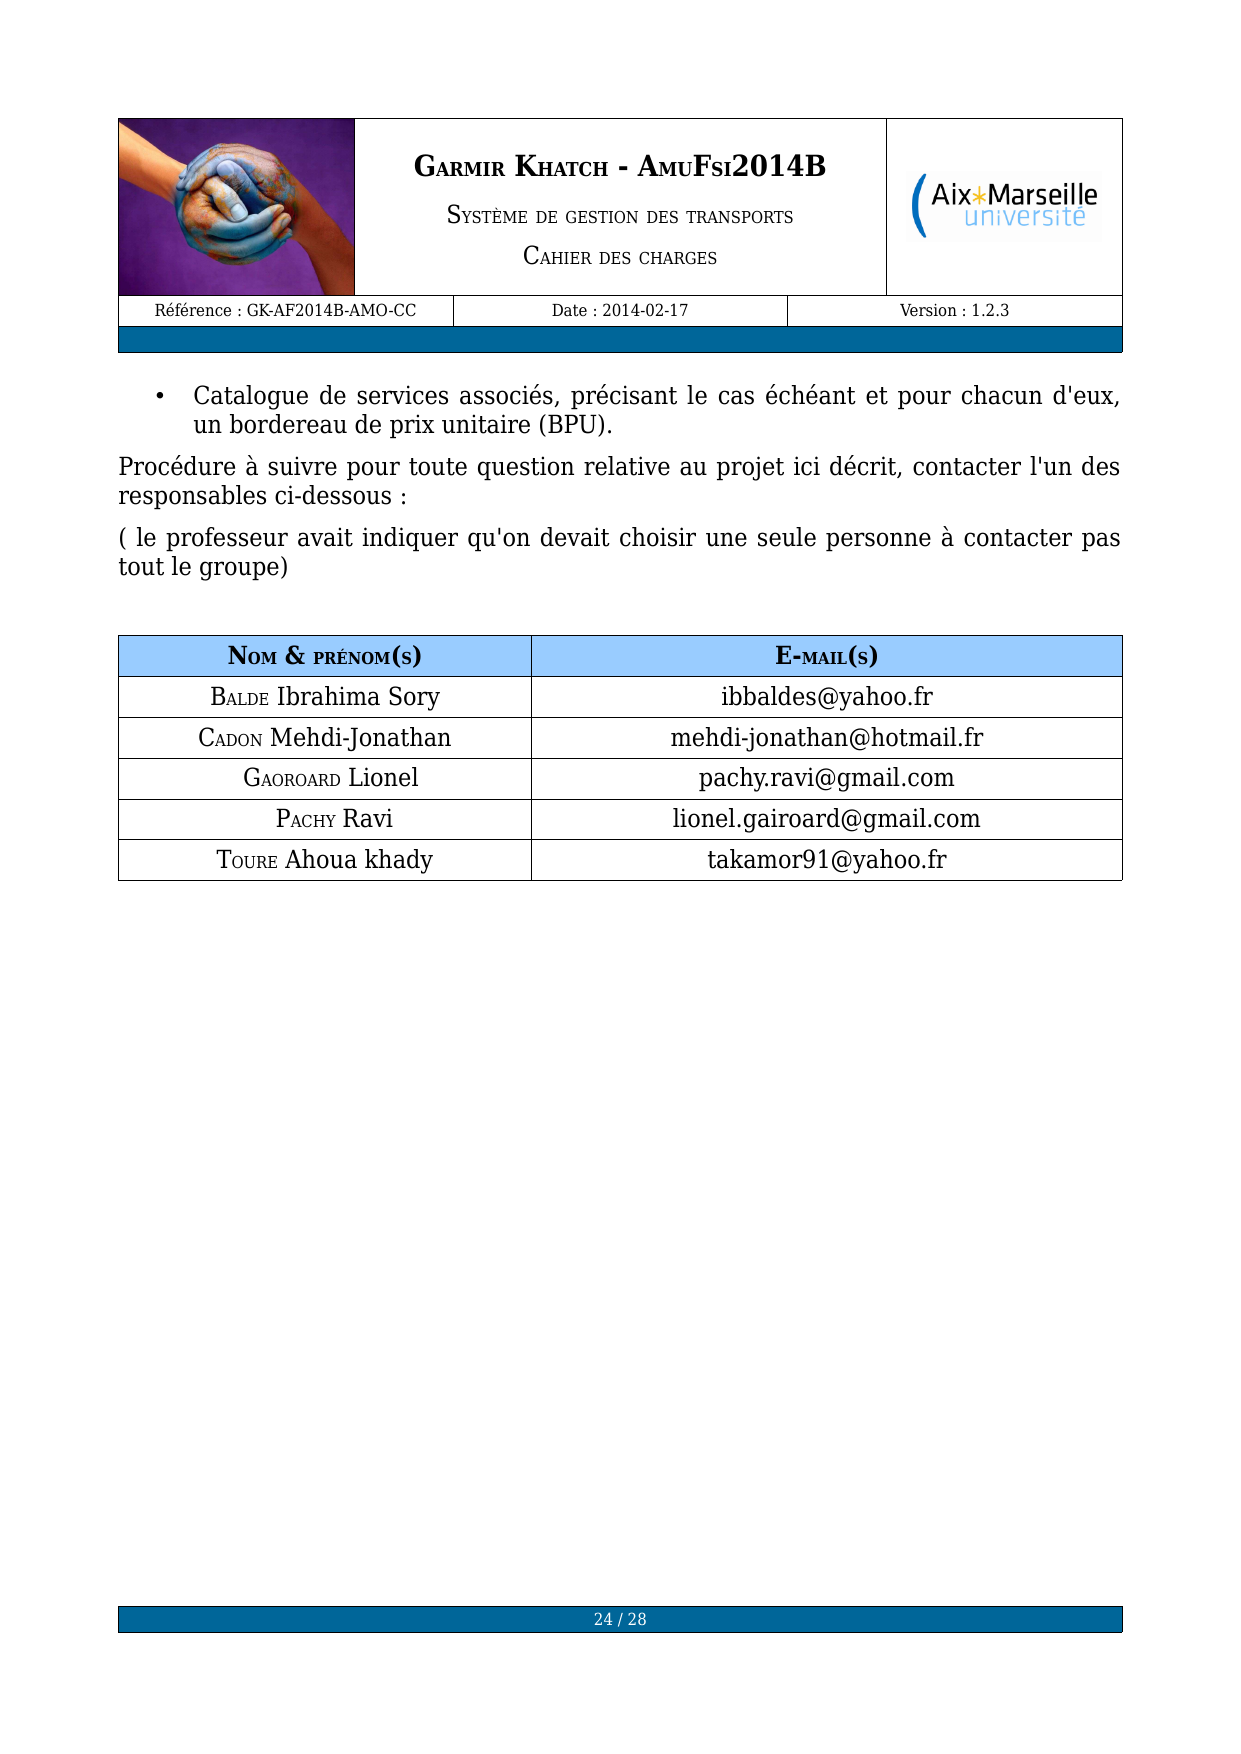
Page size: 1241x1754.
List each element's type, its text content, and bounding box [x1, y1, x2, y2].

table_cell lionel.gairoard@gmail.com [532, 800, 1122, 839]
table_cell Pachy Ravi [119, 800, 531, 839]
table_cell Toure Ahoua khady [119, 840, 531, 880]
table_header E-mail(s) [532, 636, 1122, 676]
picture [119, 119, 354, 295]
table_cell pachy.ravi@gmail.com [532, 759, 1122, 798]
table_cell mehdi-jonathan@hotmail.fr [532, 718, 1122, 758]
table_cell Balde Ibrahima Sory [119, 677, 531, 717]
table_cell ibbaldes@yahoo.fr [532, 677, 1122, 717]
text ( le professeur avait indiquer qu'on devait choisir une seule personne à contacter pas tout le groupe) [118, 523, 1122, 581]
picture [887, 126, 1122, 288]
table_cell Gaoroard Lionel [119, 759, 531, 798]
table_cell Cadon Mehdi-Jonathan [119, 718, 531, 758]
list Catalogue de services associés, précisant le cas échéant et pour chacun d'eux, un bordereau de prix unitaire (BPU). [156, 381, 1122, 439]
table_cell takamor91@yahoo.fr [532, 840, 1122, 880]
table_header Nom & prénom(s) [119, 636, 531, 676]
text Procédure à suivre pour toute question relative au projet ici décrit, contacter l'un des responsables ci-dessous : [118, 452, 1122, 510]
